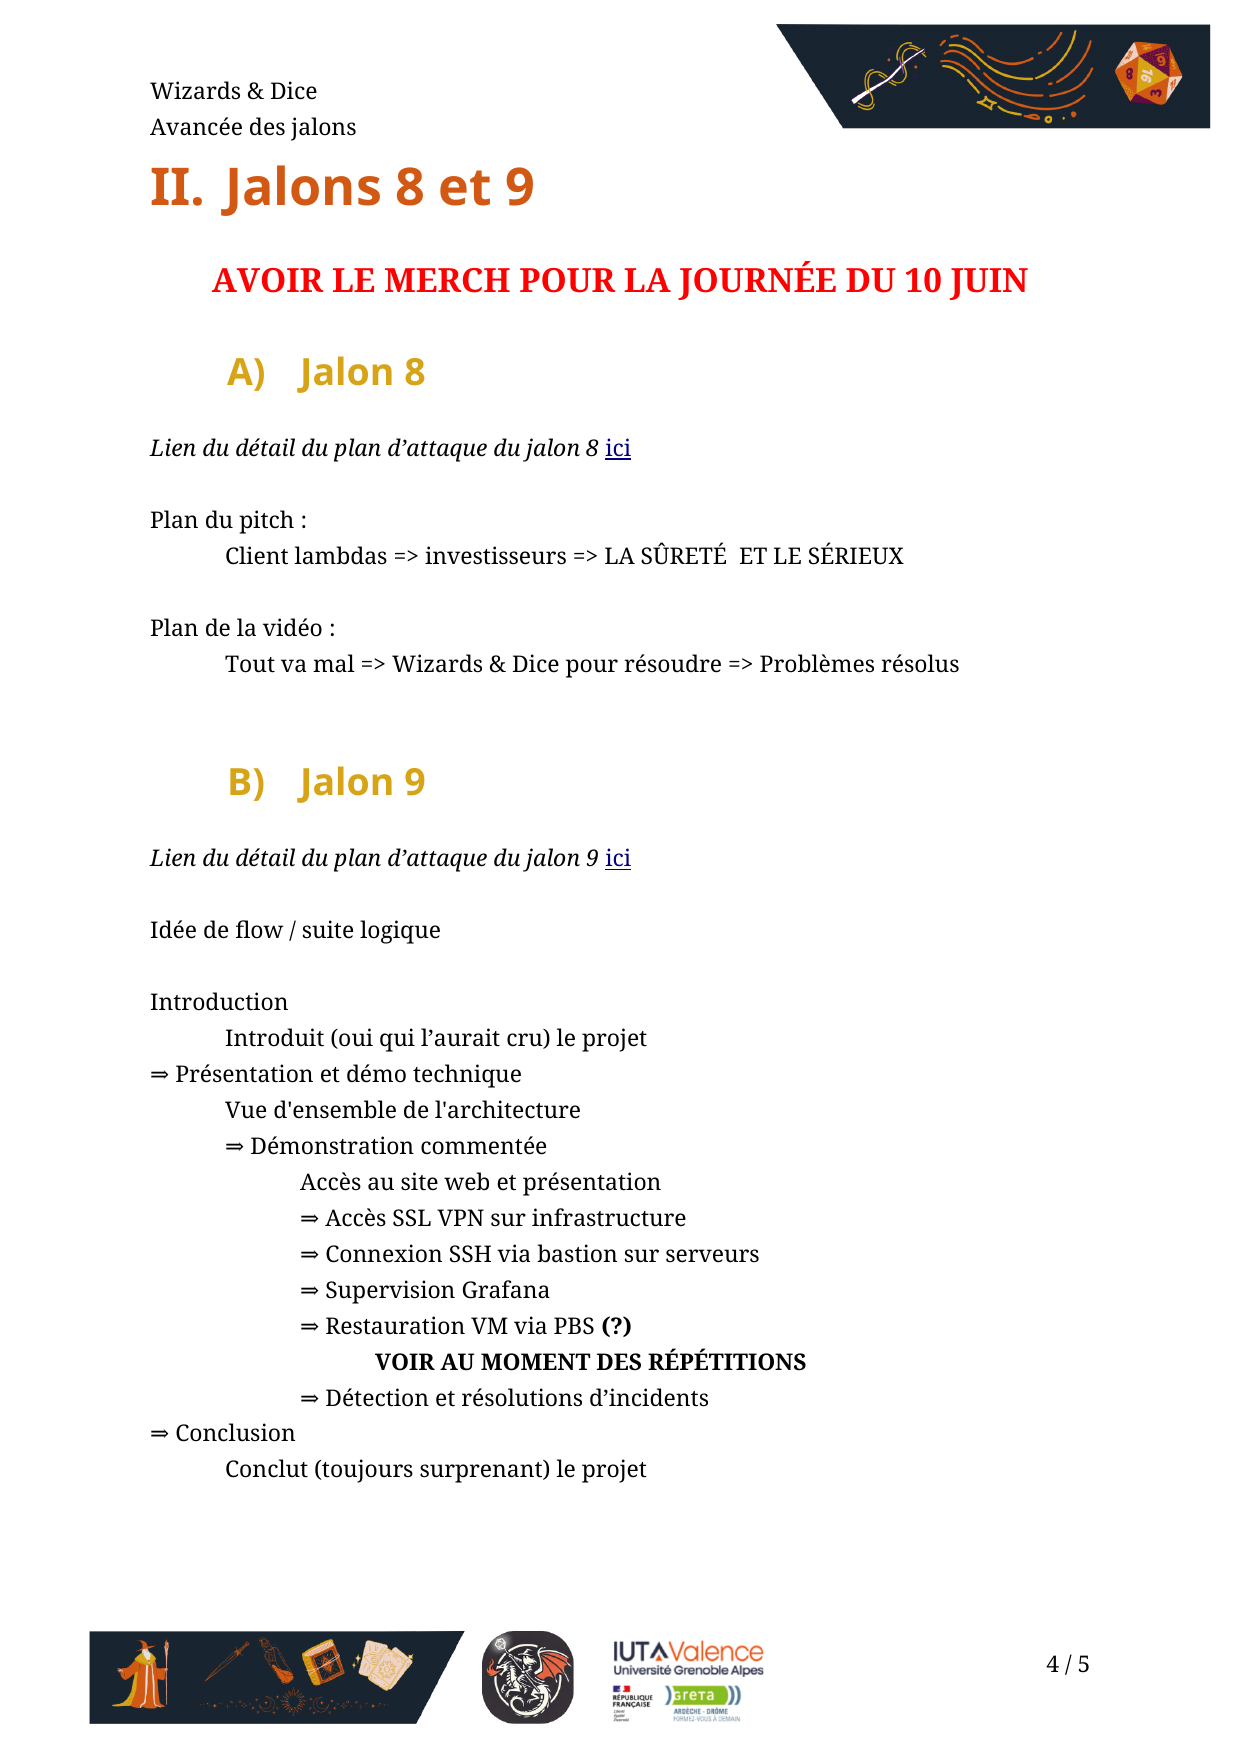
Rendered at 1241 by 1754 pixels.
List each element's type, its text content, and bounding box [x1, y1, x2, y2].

subtitle Jalon 8 [227, 345, 1090, 396]
subtitle Jalons 8 et 9 [150, 150, 1090, 221]
text Introduit (oui qui l’aurait cru) le projet [225, 1022, 1090, 1053]
text Plan de la vidéo : [150, 612, 1090, 643]
picture [81, 1620, 788, 1733]
text ⇒ Restauration VM via PBS (?) [300, 1309, 1090, 1341]
text ⇒ Démonstration commentée [225, 1130, 1090, 1161]
text ⇒ Connexion SSH via bastion sur serveurs [300, 1238, 1090, 1269]
text Accès au site web et présentation [300, 1166, 1090, 1197]
text Plan du pitch : [150, 504, 1090, 535]
text ⇒ Accès SSL VPN sur infrastructure [300, 1202, 1090, 1233]
subtitle Jalon 9 [227, 755, 1090, 806]
text Tout va mal => Wizards & Dice pour résoudre => Problèmes résolus [225, 648, 1090, 679]
text AVOIR LE MERCH POUR LA JOURNÉE DU 10 JUIN [150, 257, 1090, 302]
text Lien du détail du plan d’attaque du jalon 9 ici [150, 842, 1090, 874]
text ⇒ Conclusion [150, 1417, 1090, 1449]
picture [771, 21, 1218, 131]
text Conclut (toujours surprenant) le projet [225, 1453, 1090, 1484]
text ⇒ Présentation et démo technique [150, 1058, 1090, 1089]
text ⇒ Supervision Grafana [300, 1274, 1090, 1305]
text Introduction [150, 986, 1090, 1017]
text Client lambdas => investisseurs => LA SÛRETÉ ET LE SÉRIEUX [225, 540, 1090, 571]
text Idée de flow / suite logique [150, 914, 1090, 946]
text Vue d'ensemble de l'architecture [225, 1094, 1090, 1125]
text VOIR AU MOMENT DES RÉPÉTITIONS [300, 1346, 1090, 1377]
text Lien du détail du plan d’attaque du jalon 8 ici [150, 432, 1090, 463]
text ⇒ Détection et résolutions d’incidents [300, 1381, 1090, 1413]
